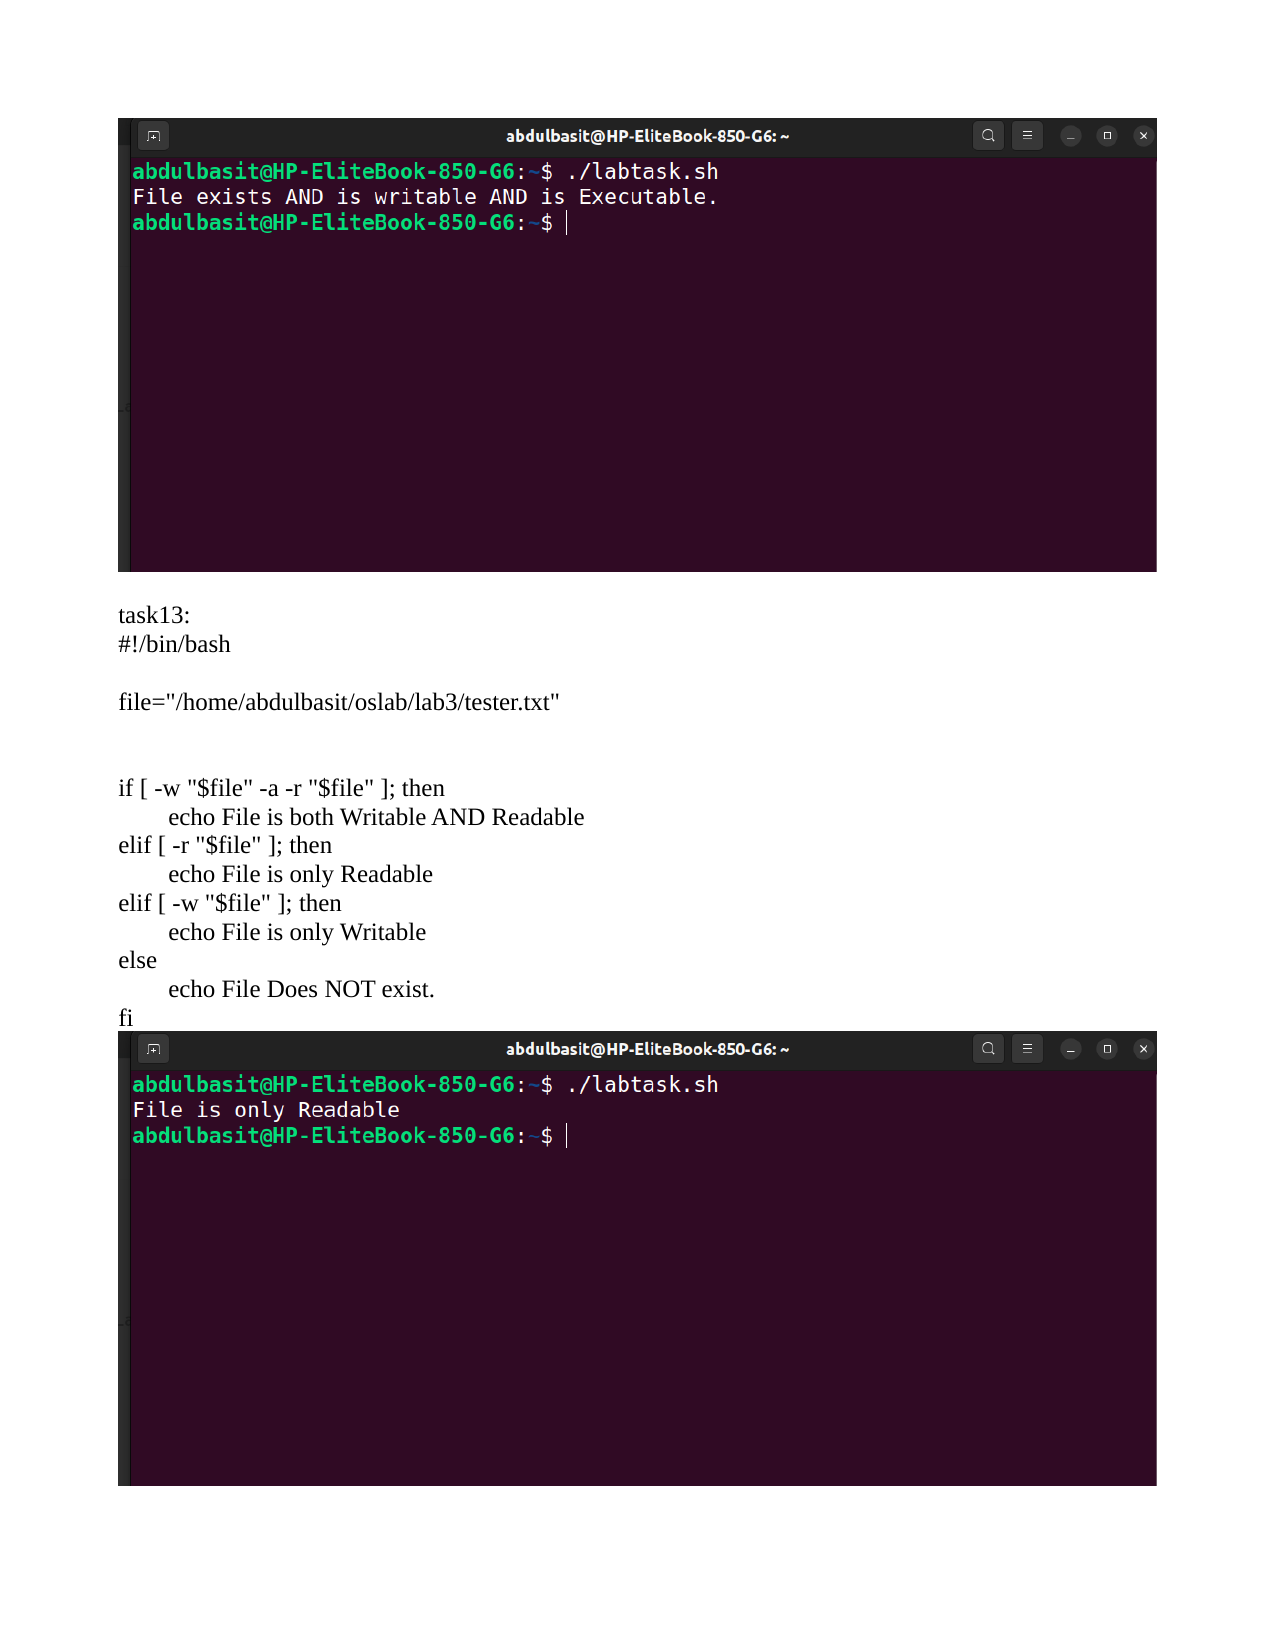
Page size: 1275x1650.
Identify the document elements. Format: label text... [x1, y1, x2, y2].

text if [ -w "$file" -a -r "$file" ]; then [118, 773, 1157, 802]
text elif [ -w "$file" ]; then [118, 888, 1157, 917]
text task13: [118, 601, 1157, 629]
text echo File is both Writable AND Readable [118, 802, 1157, 831]
picture [118, 118, 1157, 572]
picture [118, 1031, 1157, 1486]
text file="/home/abdulbasit/oslab/lab3/tester.txt" [118, 687, 1157, 716]
text echo File is only Readable [118, 859, 1157, 888]
text echo File is only Writable [118, 917, 1157, 946]
text else [118, 946, 1157, 974]
text fi [118, 1003, 1157, 1031]
text echo File Does NOT exist. [118, 974, 1157, 1003]
text #!/bin/bash [118, 629, 1157, 658]
text elif [ -r "$file" ]; then [118, 831, 1157, 859]
